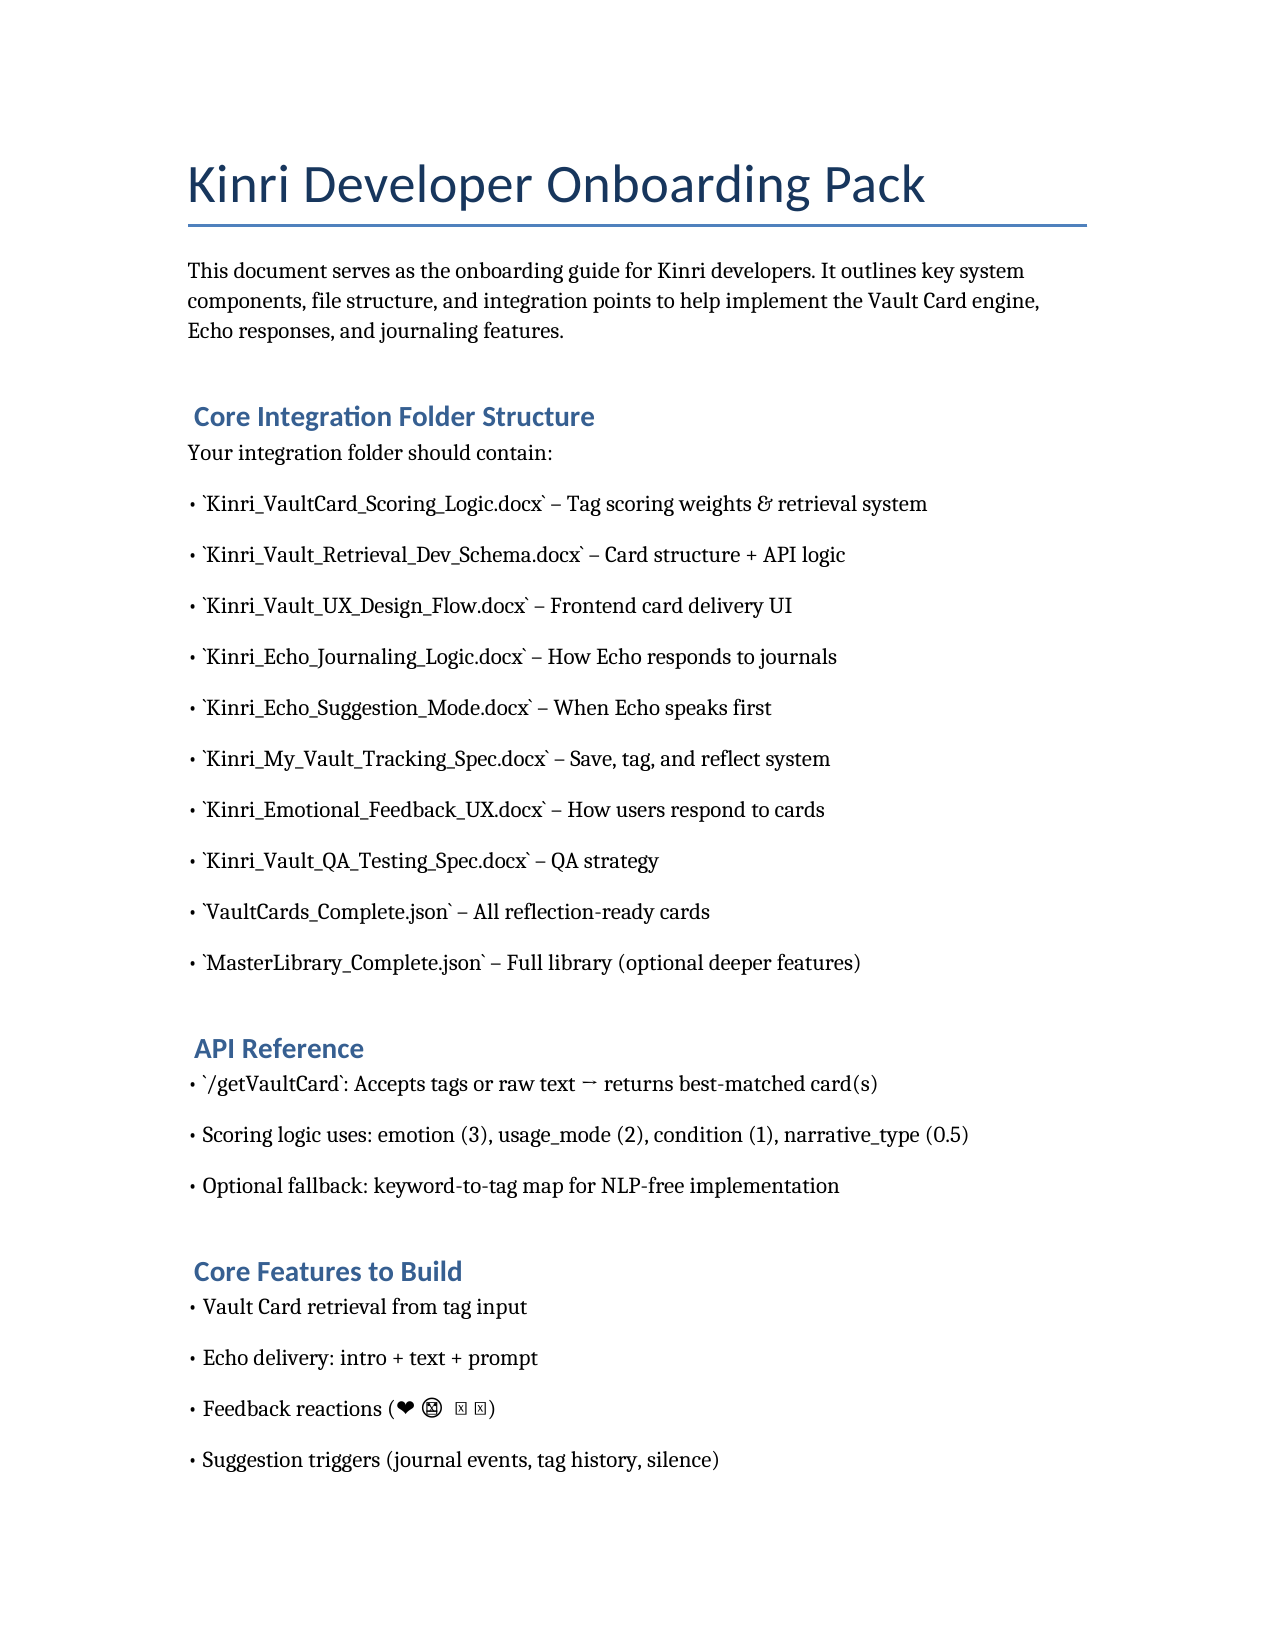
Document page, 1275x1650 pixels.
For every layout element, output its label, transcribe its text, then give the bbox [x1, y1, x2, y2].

text • `Kinri_Echo_Journaling_Logic.docx` – How Echo responds to journals [187, 643, 1087, 670]
text This document serves as the onboarding guide for Kinri developers. It outlines key system components, file structure, and integration points to help implement the Vault Card engine, Echo responses, and journaling features. [187, 258, 1087, 344]
text • `Kinri_Vault_QA_Testing_Spec.docx` – QA strategy [187, 848, 1087, 874]
text • Vault Card retrieval from tag input [187, 1294, 1087, 1321]
text • Echo delivery: intro + text + prompt [187, 1345, 1087, 1372]
text • Optional fallback: keyword-to-tag map for NLP-free implementation [187, 1173, 1087, 1199]
text • Scoring logic uses: emotion (3), usage_mode (2), condition (1), narrative_type (0.5) [187, 1122, 1087, 1148]
text • `/getVaultCard`: Accepts tags or raw text → returns best-matched card(s) [187, 1071, 1087, 1097]
text • `Kinri_VaultCard_Scoring_Logic.docx` – Tag scoring weights & retrieval system [187, 490, 1087, 517]
text • `MasterLibrary_Complete.json` – Full library (optional deeper features) [187, 950, 1087, 976]
text • `VaultCards_Complete.json` – All reflection-ready cards [187, 899, 1087, 925]
subtitle Core Features to Build [187, 1253, 1087, 1289]
text • `Kinri_Vault_Retrieval_Dev_Schema.docx` – Card structure + API logic [187, 541, 1087, 568]
text • `Kinri_Vault_UX_Design_Flow.docx` – Frontend card delivery UI [187, 592, 1087, 619]
subtitle Core Integration Folder Structure [187, 398, 1087, 434]
text • Feedback reactions (❤️ 🔁 😐 📌 📝) [187, 1396, 1087, 1423]
text Your integration folder should contain: [187, 439, 1087, 466]
subtitle API Reference [187, 1030, 1087, 1066]
text • `Kinri_Echo_Suggestion_Mode.docx` – When Echo speaks first [187, 694, 1087, 721]
text • `Kinri_My_Vault_Tracking_Spec.docx` – Save, tag, and reflect system [187, 746, 1087, 772]
text • Suggestion triggers (journal events, tag history, silence) [187, 1447, 1087, 1474]
text • `Kinri_Emotional_Feedback_UX.docx` – How users respond to cards [187, 797, 1087, 823]
title Kinri Developer Onboarding Pack [187, 150, 1087, 227]
